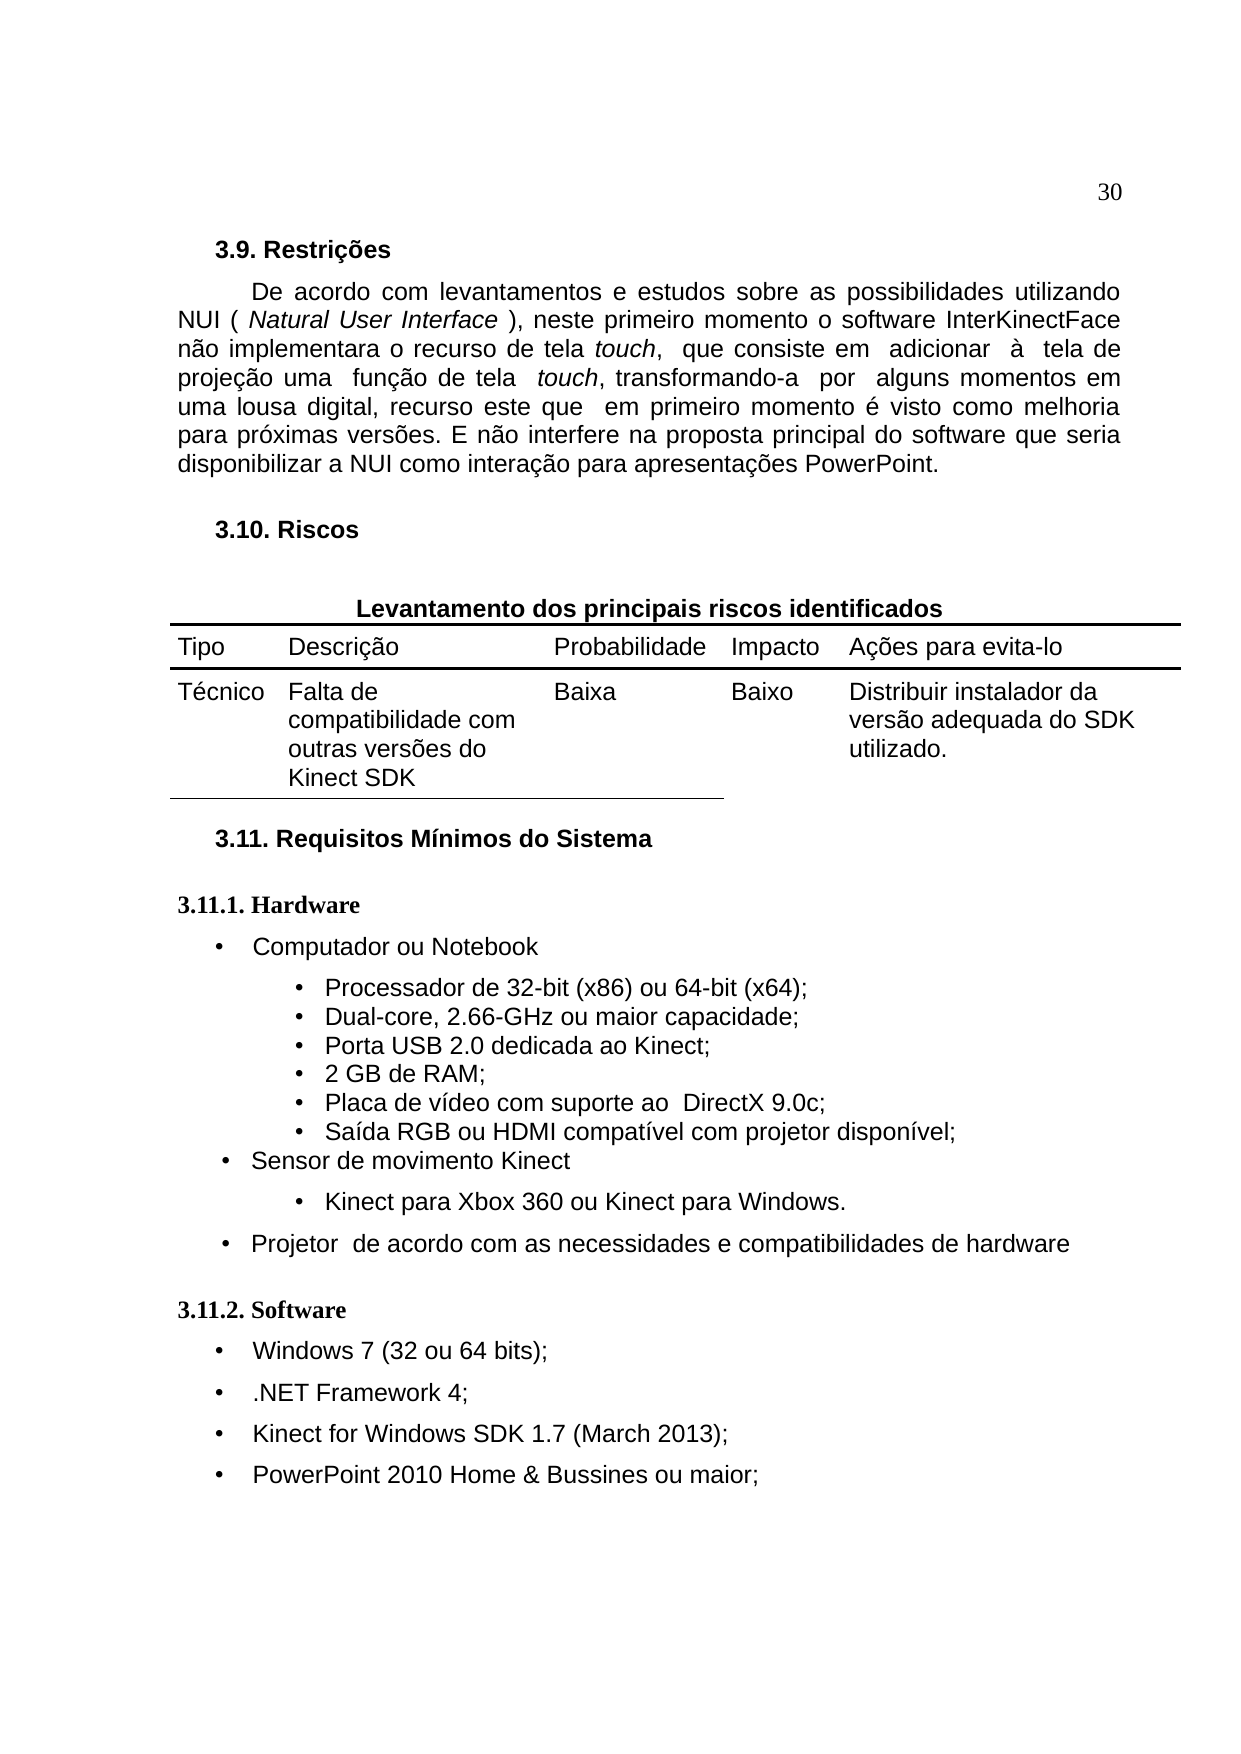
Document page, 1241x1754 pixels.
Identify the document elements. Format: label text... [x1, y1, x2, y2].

text De acordo com levantamentos e estudos sobre as possibilidades utilizando NUI ( Natural User Interface ), neste primeiro momento o software InterKinectFace não implementara o recurso de tela touch, que consiste em adicionar à tela de projeção uma função de tela touch, transformando-a por alguns momentos em uma lousa digital, recurso este que em primeiro momento é visto como melhoria para próximas versões. E não interfere na proposta principal do software que seria disponibilizar a NUI como interação para apresentações PowerPoint. [177, 277, 1122, 478]
list Porta USB 2.0 dedicada ao Kinect; [295, 1031, 1122, 1059]
list Projetor de acordo com as necessidades e compatibilidades de hardware [221, 1229, 1122, 1258]
list Computador ou Notebook [215, 932, 1122, 960]
subtitle 3.11. Requisitos Mínimos do Sistema [215, 824, 1122, 853]
subtitle 3.11.2. Software [177, 1295, 1122, 1324]
list Kinect para Xbox 360 ou Kinect para Windows. [295, 1187, 1122, 1216]
list .NET Framework 4; [215, 1378, 1122, 1407]
list Saída RGB ou HDMI compatível com projetor disponível; [295, 1117, 1122, 1146]
list Windows 7 (32 ou 64 bits); [215, 1336, 1122, 1365]
table_header Probabilidade [546, 626, 723, 667]
list 2 GB de RAM; [295, 1059, 1122, 1088]
table_cell Técnico [170, 670, 281, 798]
list Kinect for Windows SDK 1.7 (March 2013); [215, 1419, 1122, 1448]
list Placa de vídeo com suporte ao DirectX 9.0c; [295, 1088, 1122, 1117]
list PowerPoint 2010 Home & Bussines ou maior; [215, 1460, 1122, 1489]
table_header Impacto [724, 626, 842, 667]
text Levantamento dos principais riscos identificados [177, 594, 1122, 623]
list Processador de 32-bit (x86) ou 64-bit (x64); [295, 973, 1122, 1002]
table_header Ações para evita-lo [842, 626, 1181, 667]
subtitle 3.9. Restrições [215, 235, 1122, 264]
table_header Descrição [281, 626, 546, 667]
table_cell Baixo [724, 670, 842, 798]
list Dual-core, 2.66-GHz ou maior capacidade; [295, 1002, 1122, 1031]
subtitle 3.11.1. Hardware [177, 890, 1122, 919]
table_cell Falta de compatibilidade com outras versões do Kinect SDK [281, 670, 546, 798]
table_cell Baixa [546, 670, 723, 798]
list Sensor de movimento Kinect [221, 1146, 1122, 1175]
table_header Tipo [170, 626, 281, 667]
table_cell Distribuir instalador da versão adequada do SDK utilizado. [842, 670, 1181, 798]
subtitle 3.10. Riscos [215, 515, 1122, 544]
